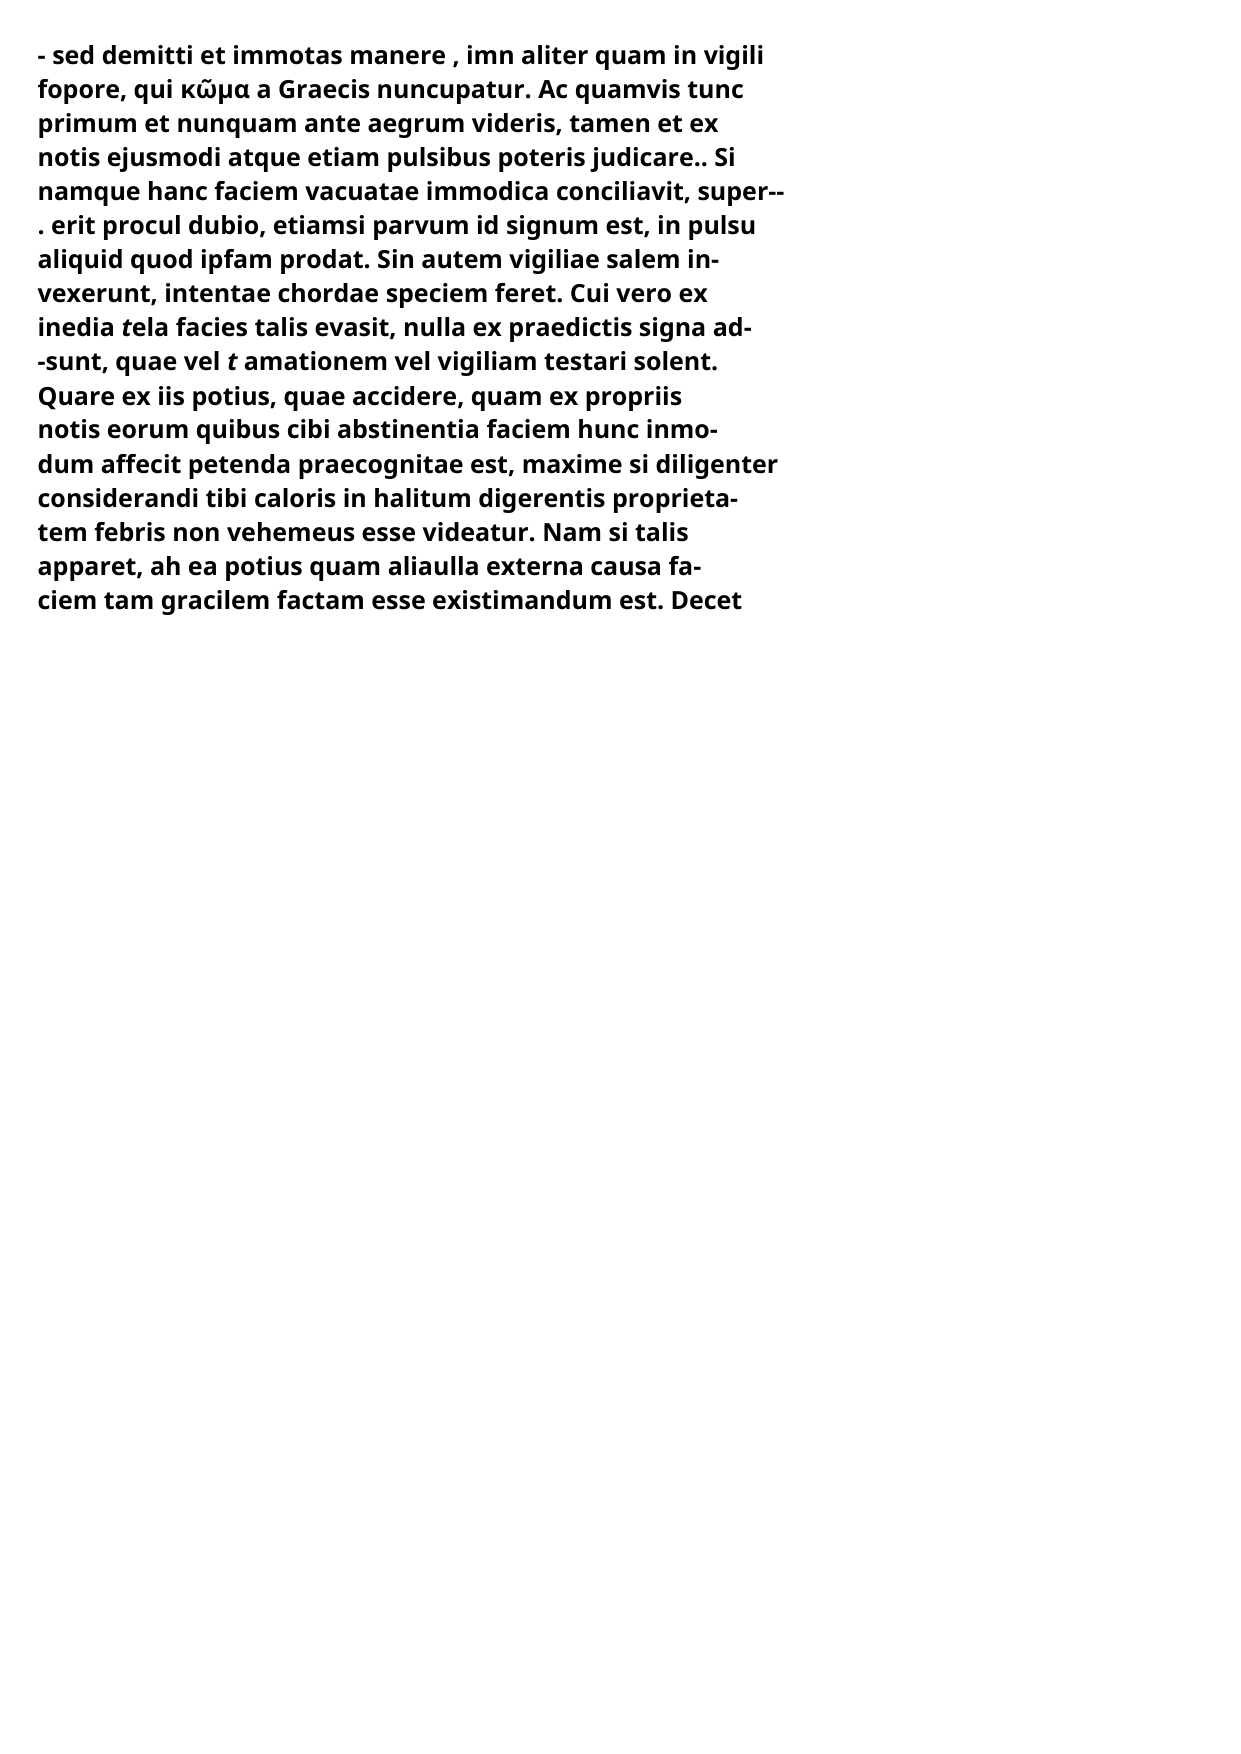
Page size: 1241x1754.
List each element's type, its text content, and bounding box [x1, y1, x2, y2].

text - sed demitti et immotas manere , imn aliter quam in vigili fopore, qui κῶμα a Graecis nuncupatur. Ac quamvis tunc primum et nunquam ante aegrum videris, tamen et ex notis ejusmodi atque etiam pulsibus poteris judicare.. Si namque hanc faciem vacuatae immodica conciliavit, super-- . erit procul dubio, etiamsi parvum id signum est, in pulsu aliquid quod ipfam prodat. Sin autem vigiliae salem in- vexerunt, intentae chordae speciem feret. Cui vero ex inedia tela facies talis evasit, nulla ex praedictis signa ad- -sunt, quae vel t amationem vel vigiliam testari solent. Quare ex iis potius, quae accidere, quam ex propriis notis eorum quibus cibi abstinentia faciem hunc inmo- dum affecit petenda praecognitae est, maxime si diligenter considerandi tibi caloris in halitum digerentis proprieta- tem febris non vehemeus esse videatur. Nam si talis apparet, ah ea potius quam aliaulla externa causa fa- ciem tam gracilem factam esse existimandum est. Decet [37, 37, 1203, 617]
